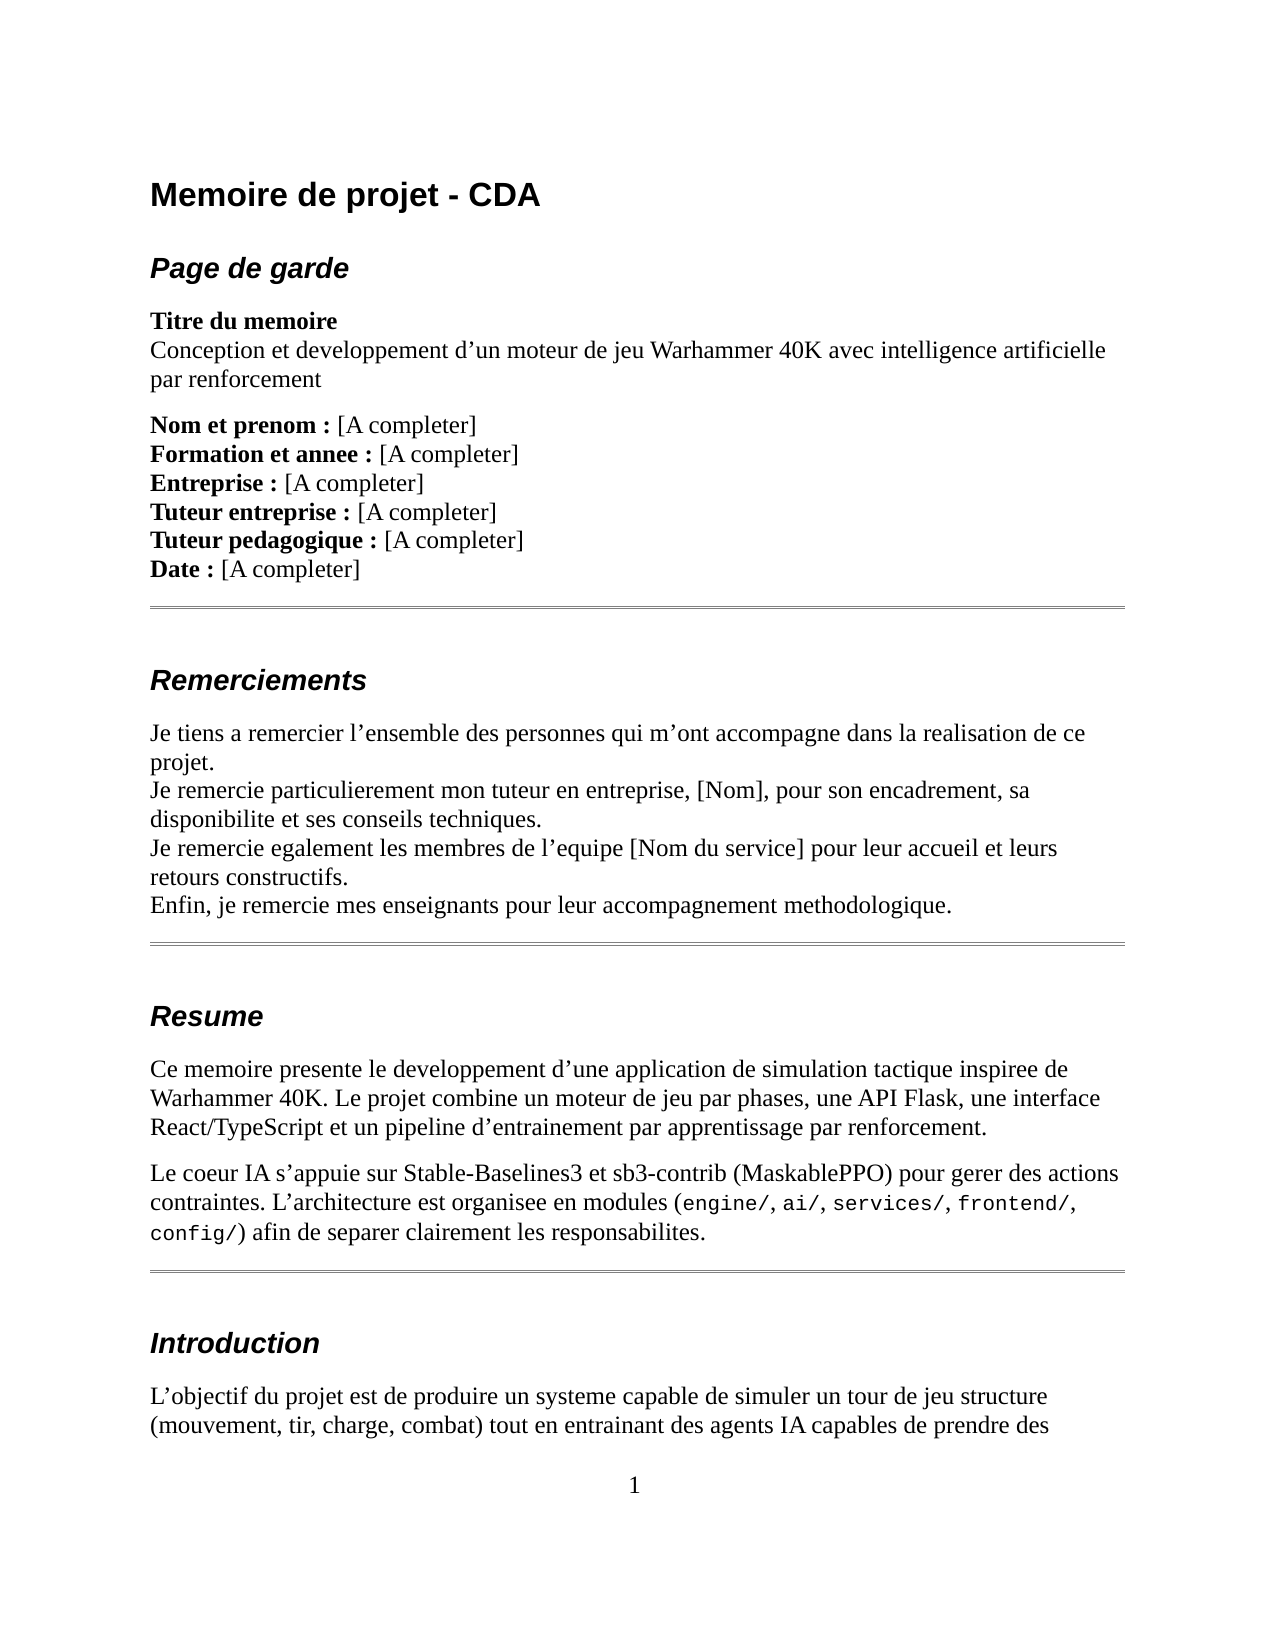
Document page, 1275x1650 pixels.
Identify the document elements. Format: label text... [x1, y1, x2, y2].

text Nom et prenom : [A completer] Formation et annee : [A completer] Entreprise : [A completer] Tuteur entreprise : [A completer] Tuteur pedagogique : [A completer] Date : [A completer] [150, 410, 1125, 583]
text Ce memoire presente le developpement d’une application de simulation tactique inspiree de Warhammer 40K. Le projet combine un moteur de jeu par phases, une API Flask, une interface React/TypeScript et un pipeline d’entrainement par apprentissage par renforcement. [150, 1054, 1125, 1141]
text Le coeur IA s’appuie sur Stable-Baselines3 et sb3-contrib (MaskablePPO) pour gerer des actions contraintes. L’architecture est organisee en modules (engine/, ai/, services/, frontend/, config/) afin de separer clairement les responsabilites. [150, 1158, 1125, 1246]
subtitle Resume [150, 999, 1125, 1033]
text L’objectif du projet est de produire un systeme capable de simuler un tour de jeu structure (mouvement, tir, charge, combat) tout en entrainant des agents IA capables de prendre des [150, 1381, 1125, 1439]
subtitle Memoire de projet - CDA [150, 175, 1125, 214]
text Je tiens a remercier l’ensemble des personnes qui m’ont accompagne dans la realisation de ce projet. Je remercie particulierement mon tuteur en entreprise, [Nom], pour son encadrement, sa disponibilite et ses conseils techniques. Je remercie egalement les membres de l’equipe [Nom du service] pour leur accueil et leurs retours constructifs. Enfin, je remercie mes enseignants pour leur accompagnement methodologique. [150, 718, 1125, 919]
text Titre du memoire Conception et developpement d’un moteur de jeu Warhammer 40K avec intelligence artificielle par renforcement [150, 306, 1125, 392]
subtitle Remerciements [150, 663, 1125, 696]
subtitle Page de garde [150, 251, 1125, 285]
subtitle Introduction [150, 1326, 1125, 1360]
